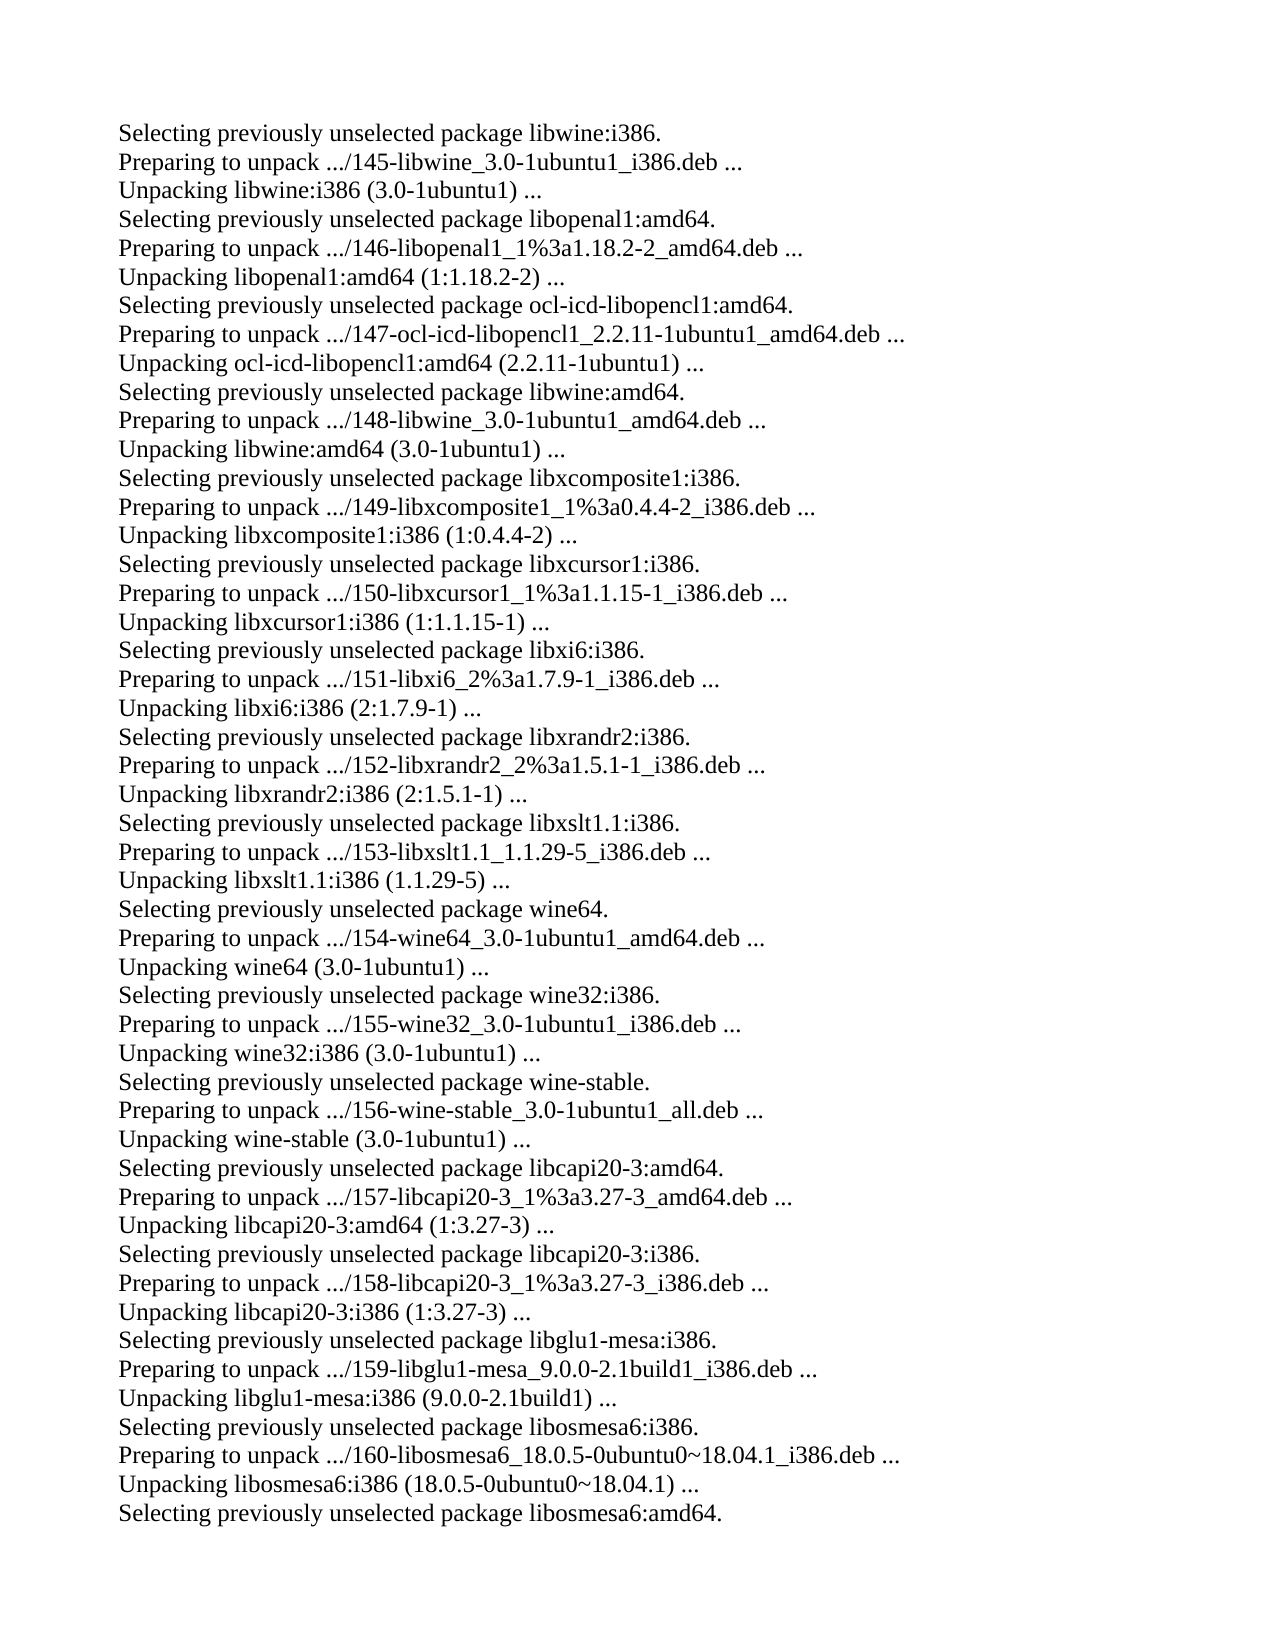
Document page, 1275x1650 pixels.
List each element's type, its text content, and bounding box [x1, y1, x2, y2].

text Preparing to unpack .../158-libcapi20-3_1%3a3.27-3_i386.deb ... [118, 1268, 1157, 1297]
text Unpacking libxcomposite1:i386 (1:0.4.4-2) ... [118, 521, 1157, 549]
text Selecting previously unselected package libxslt1.1:i386. [118, 808, 1157, 837]
text Unpacking libcapi20-3:amd64 (1:3.27-3) ... [118, 1211, 1157, 1239]
text Unpacking libwine:i386 (3.0-1ubuntu1) ... [118, 176, 1157, 204]
text Selecting previously unselected package libosmesa6:amd64. [118, 1498, 1157, 1527]
text Unpacking libxi6:i386 (2:1.7.9-1) ... [118, 693, 1157, 722]
text Selecting previously unselected package libcapi20-3:amd64. [118, 1153, 1157, 1182]
text Unpacking libwine:amd64 (3.0-1ubuntu1) ... [118, 434, 1157, 463]
text Selecting previously unselected package libglu1-mesa:i386. [118, 1326, 1157, 1354]
text Selecting previously unselected package libxcursor1:i386. [118, 549, 1157, 578]
text Selecting previously unselected package libwine:i386. [118, 118, 1157, 147]
text Unpacking libcapi20-3:i386 (1:3.27-3) ... [118, 1297, 1157, 1326]
text Preparing to unpack .../151-libxi6_2%3a1.7.9-1_i386.deb ... [118, 664, 1157, 693]
text Selecting previously unselected package ocl-icd-libopencl1:amd64. [118, 291, 1157, 319]
text Preparing to unpack .../149-libxcomposite1_1%3a0.4.4-2_i386.deb ... [118, 492, 1157, 521]
text Unpacking libosmesa6:i386 (18.0.5-0ubuntu0~18.04.1) ... [118, 1469, 1157, 1498]
text Selecting previously unselected package libxcomposite1:i386. [118, 463, 1157, 492]
text Preparing to unpack .../156-wine-stable_3.0-1ubuntu1_all.deb ... [118, 1096, 1157, 1124]
text Preparing to unpack .../152-libxrandr2_2%3a1.5.1-1_i386.deb ... [118, 751, 1157, 779]
text Preparing to unpack .../150-libxcursor1_1%3a1.1.15-1_i386.deb ... [118, 578, 1157, 607]
text Preparing to unpack .../159-libglu1-mesa_9.0.0-2.1build1_i386.deb ... [118, 1354, 1157, 1383]
text Preparing to unpack .../160-libosmesa6_18.0.5-0ubuntu0~18.04.1_i386.deb ... [118, 1441, 1157, 1469]
text Unpacking libxcursor1:i386 (1:1.1.15-1) ... [118, 607, 1157, 636]
text Unpacking wine32:i386 (3.0-1ubuntu1) ... [118, 1038, 1157, 1067]
text Unpacking libopenal1:amd64 (1:1.18.2-2) ... [118, 262, 1157, 291]
text Unpacking libglu1-mesa:i386 (9.0.0-2.1build1) ... [118, 1383, 1157, 1412]
text Preparing to unpack .../145-libwine_3.0-1ubuntu1_i386.deb ... [118, 147, 1157, 176]
text Unpacking libxrandr2:i386 (2:1.5.1-1) ... [118, 779, 1157, 808]
text Preparing to unpack .../146-libopenal1_1%3a1.18.2-2_amd64.deb ... [118, 233, 1157, 262]
text Preparing to unpack .../154-wine64_3.0-1ubuntu1_amd64.deb ... [118, 923, 1157, 952]
text Selecting previously unselected package wine64. [118, 894, 1157, 923]
text Selecting previously unselected package libwine:amd64. [118, 377, 1157, 406]
text Unpacking wine-stable (3.0-1ubuntu1) ... [118, 1124, 1157, 1153]
text Selecting previously unselected package libopenal1:amd64. [118, 204, 1157, 233]
text Unpacking libxslt1.1:i386 (1.1.29-5) ... [118, 866, 1157, 894]
text Selecting previously unselected package wine32:i386. [118, 981, 1157, 1009]
text Preparing to unpack .../157-libcapi20-3_1%3a3.27-3_amd64.deb ... [118, 1182, 1157, 1211]
text Selecting previously unselected package libxrandr2:i386. [118, 722, 1157, 751]
text Preparing to unpack .../148-libwine_3.0-1ubuntu1_amd64.deb ... [118, 406, 1157, 434]
text Preparing to unpack .../155-wine32_3.0-1ubuntu1_i386.deb ... [118, 1009, 1157, 1038]
text Selecting previously unselected package libosmesa6:i386. [118, 1412, 1157, 1441]
text Unpacking wine64 (3.0-1ubuntu1) ... [118, 952, 1157, 981]
text Selecting previously unselected package libcapi20-3:i386. [118, 1239, 1157, 1268]
text Unpacking ocl-icd-libopencl1:amd64 (2.2.11-1ubuntu1) ... [118, 348, 1157, 377]
text Preparing to unpack .../147-ocl-icd-libopencl1_2.2.11-1ubuntu1_amd64.deb ... [118, 319, 1157, 348]
text Preparing to unpack .../153-libxslt1.1_1.1.29-5_i386.deb ... [118, 837, 1157, 866]
text Selecting previously unselected package libxi6:i386. [118, 636, 1157, 664]
text Selecting previously unselected package wine-stable. [118, 1067, 1157, 1096]
